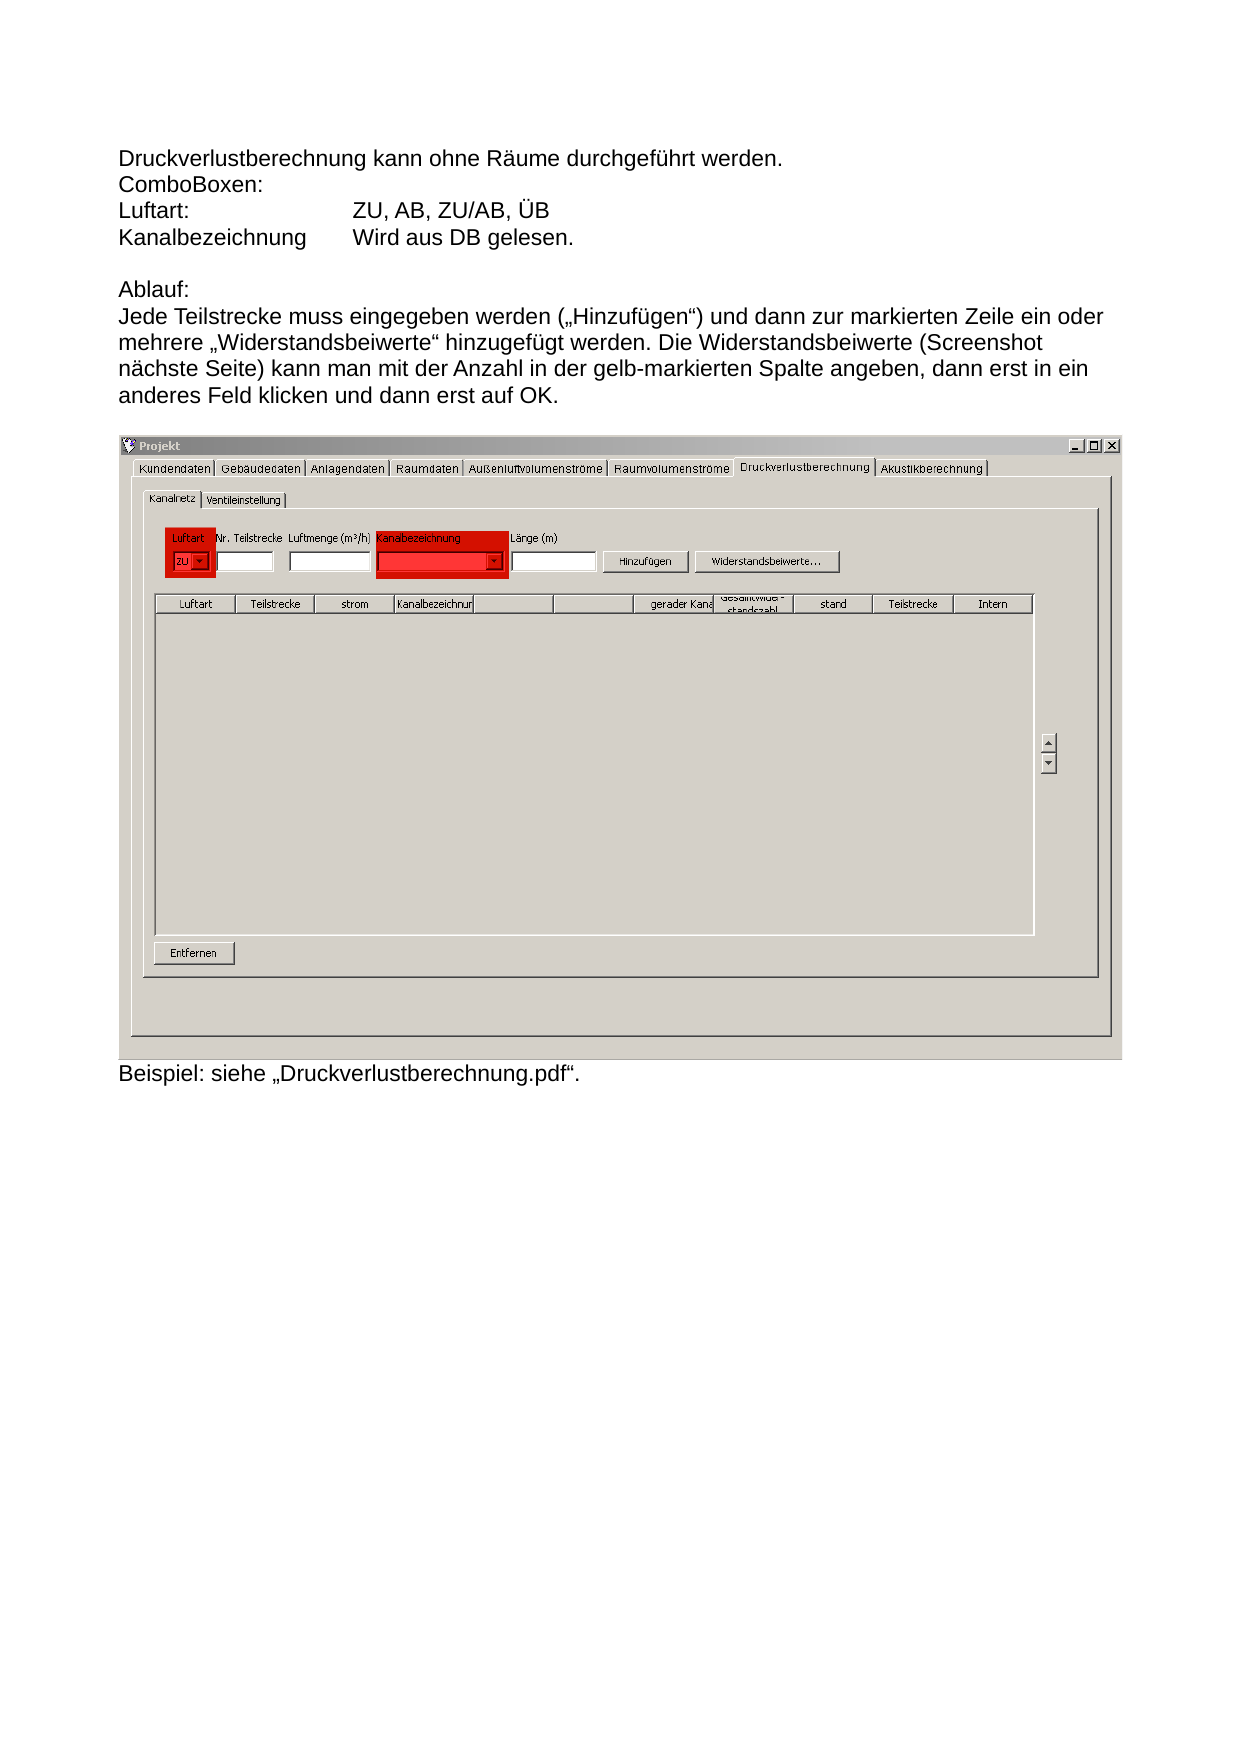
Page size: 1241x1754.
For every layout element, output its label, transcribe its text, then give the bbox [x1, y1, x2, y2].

picture [118, 434, 1123, 1060]
text Druckverlustberechnung kann ohne Räume durchgeführt werden. [118, 144, 1122, 171]
text Beispiel: siehe „Druckverlustberechnung.pdf“. [118, 1060, 1122, 1086]
text ComboBoxen: [118, 171, 1122, 197]
text Kanalbezeichnung Wird aus DB gelesen. [118, 223, 1122, 250]
text Jede Teilstrecke muss eingegeben werden („Hinzufügen“) und dann zur markierten Zeile ein oder mehrere „Widerstandsbeiwerte“ hinzugefügt werden. Die Widerstandsbeiwerte (Screenshot nächste Seite) kann man mit der Anzahl in der gelb-markierten Spalte angeben, dann erst in ein anderes Feld klicken und dann erst auf OK. [118, 303, 1122, 408]
text Luftart: ZU, AB, ZU/AB, ÜB [118, 197, 1122, 223]
text Ablauf: [118, 276, 1122, 303]
